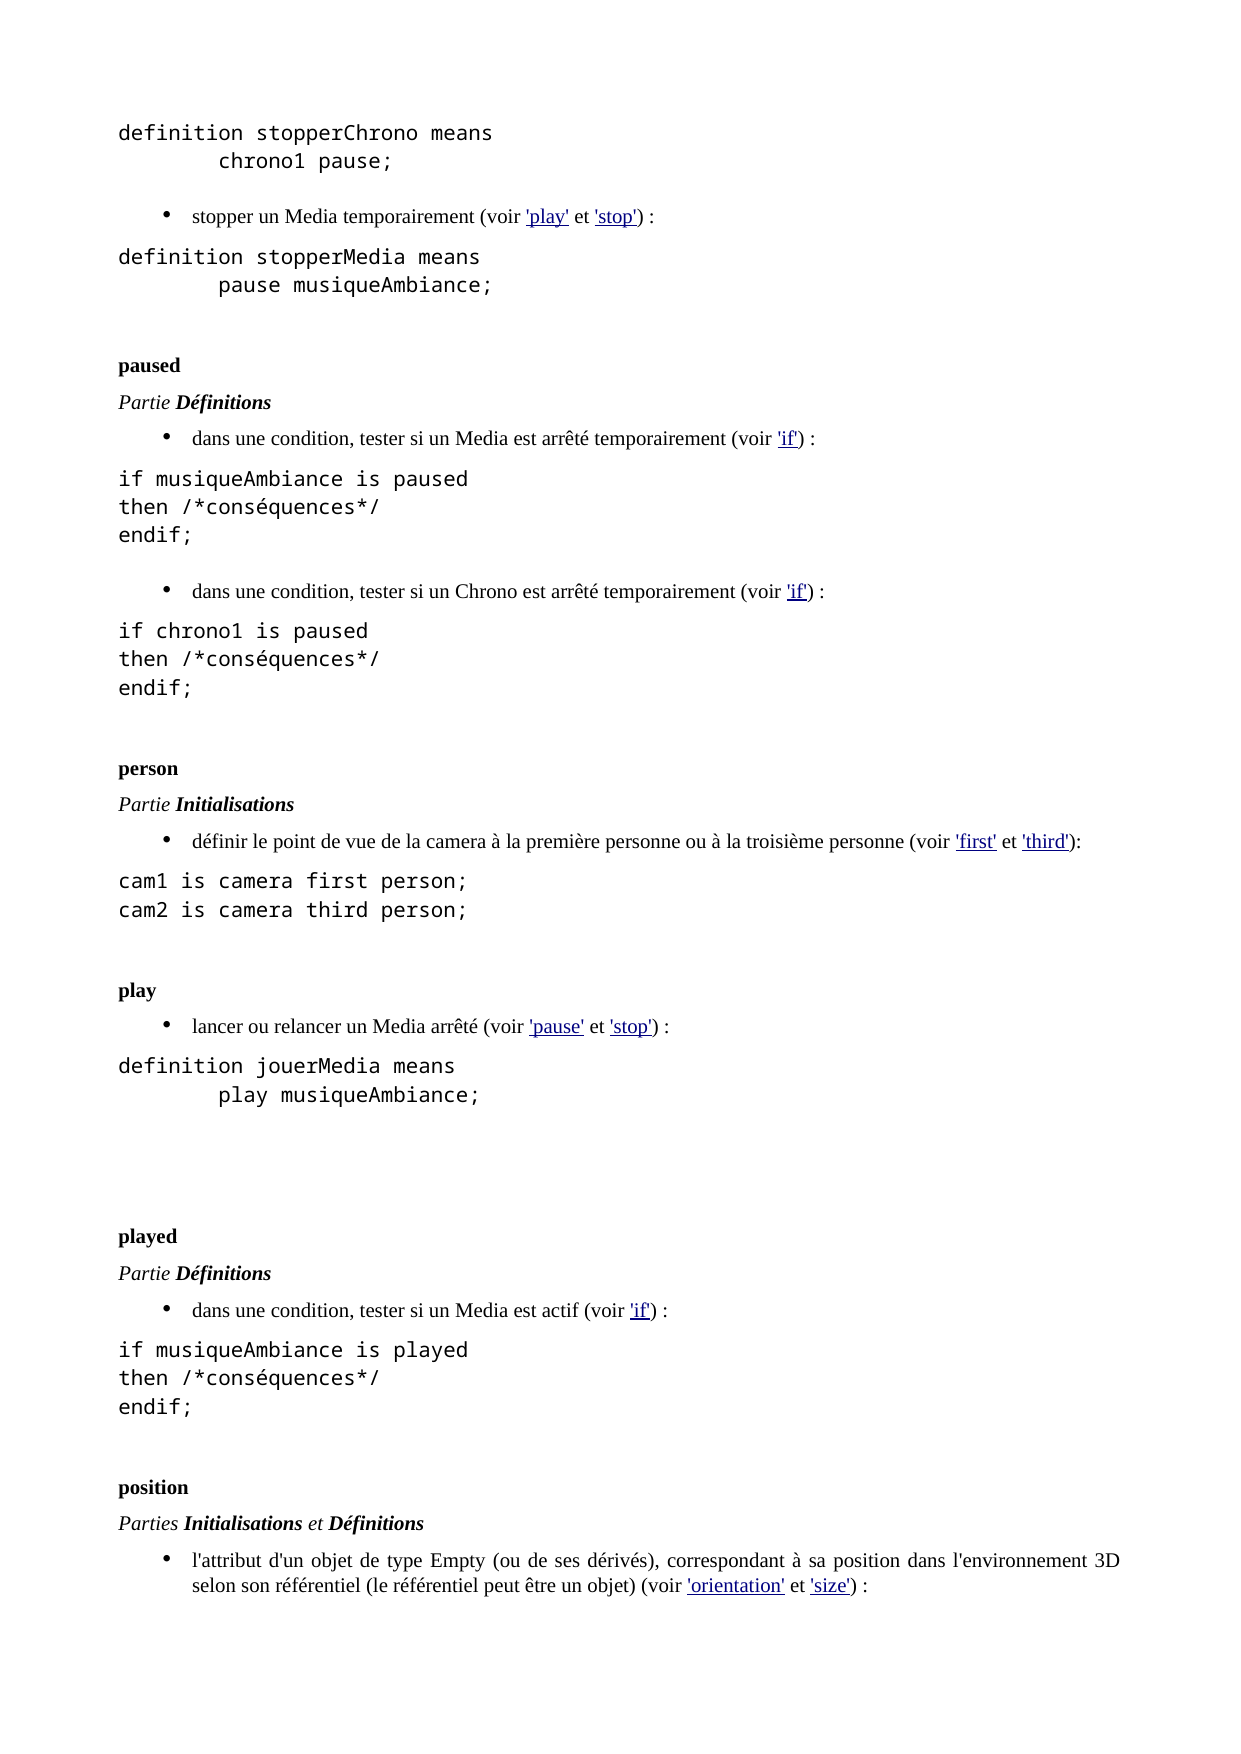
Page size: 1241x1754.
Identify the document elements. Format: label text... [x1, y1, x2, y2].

text then /*conséquences*/ [118, 492, 1122, 521]
list dans une condition, tester si un Chrono est arrêté temporairement (voir 'if') : [162, 578, 1122, 603]
list définir le point de vue de la camera à la première personne ou à la troisième personne (voir 'first' et 'third'): [162, 829, 1122, 854]
list dans une condition, tester si un Media est arrêté temporairement (voir 'if') : [162, 426, 1122, 451]
text endif; [118, 673, 1122, 701]
text cam2 is camera third person; [118, 895, 1122, 923]
text Parties Initialisations et Définitions [118, 1511, 1122, 1535]
text chrono1 pause; [118, 147, 1122, 175]
text if musiqueAmbiance is paused [118, 464, 1122, 492]
text Partie Initialisations [118, 792, 1122, 816]
list lancer ou relancer un Media arrêté (voir 'pause' et 'stop') : [162, 1014, 1122, 1039]
text pause musiqueAmbiance; [118, 270, 1122, 299]
subtitle position [118, 1475, 1122, 1499]
text Partie Définitions [118, 390, 1122, 414]
subtitle played [118, 1224, 1122, 1248]
list dans une condition, tester si un Media est actif (voir 'if') : [162, 1298, 1122, 1322]
text then /*conséquences*/ [118, 1363, 1122, 1392]
text definition stopperMedia means [118, 242, 1122, 270]
text endif; [118, 521, 1122, 549]
text definition stopperChrono means [118, 118, 1122, 147]
text if musiqueAmbiance is played [118, 1335, 1122, 1363]
text Partie Définitions [118, 1261, 1122, 1285]
text then /*conséquences*/ [118, 644, 1122, 673]
text endif; [118, 1392, 1122, 1420]
subtitle paused [118, 353, 1122, 377]
text play musiqueAmbiance; [118, 1080, 1122, 1108]
subtitle person [118, 756, 1122, 780]
list stopper un Media temporairement (voir 'play' et 'stop') : [162, 204, 1122, 229]
subtitle play [118, 978, 1122, 1002]
text if chrono1 is paused [118, 616, 1122, 644]
text definition jouerMedia means [118, 1052, 1122, 1080]
text cam1 is camera first person; [118, 866, 1122, 895]
list l'attribut d'un objet de type Empty (ou de ses dérivés), correspondant à sa position dans l'environnement 3D selon son référentiel (le référentiel peut être un objet) (voir 'orientation' et 'size') : [162, 1548, 1122, 1597]
